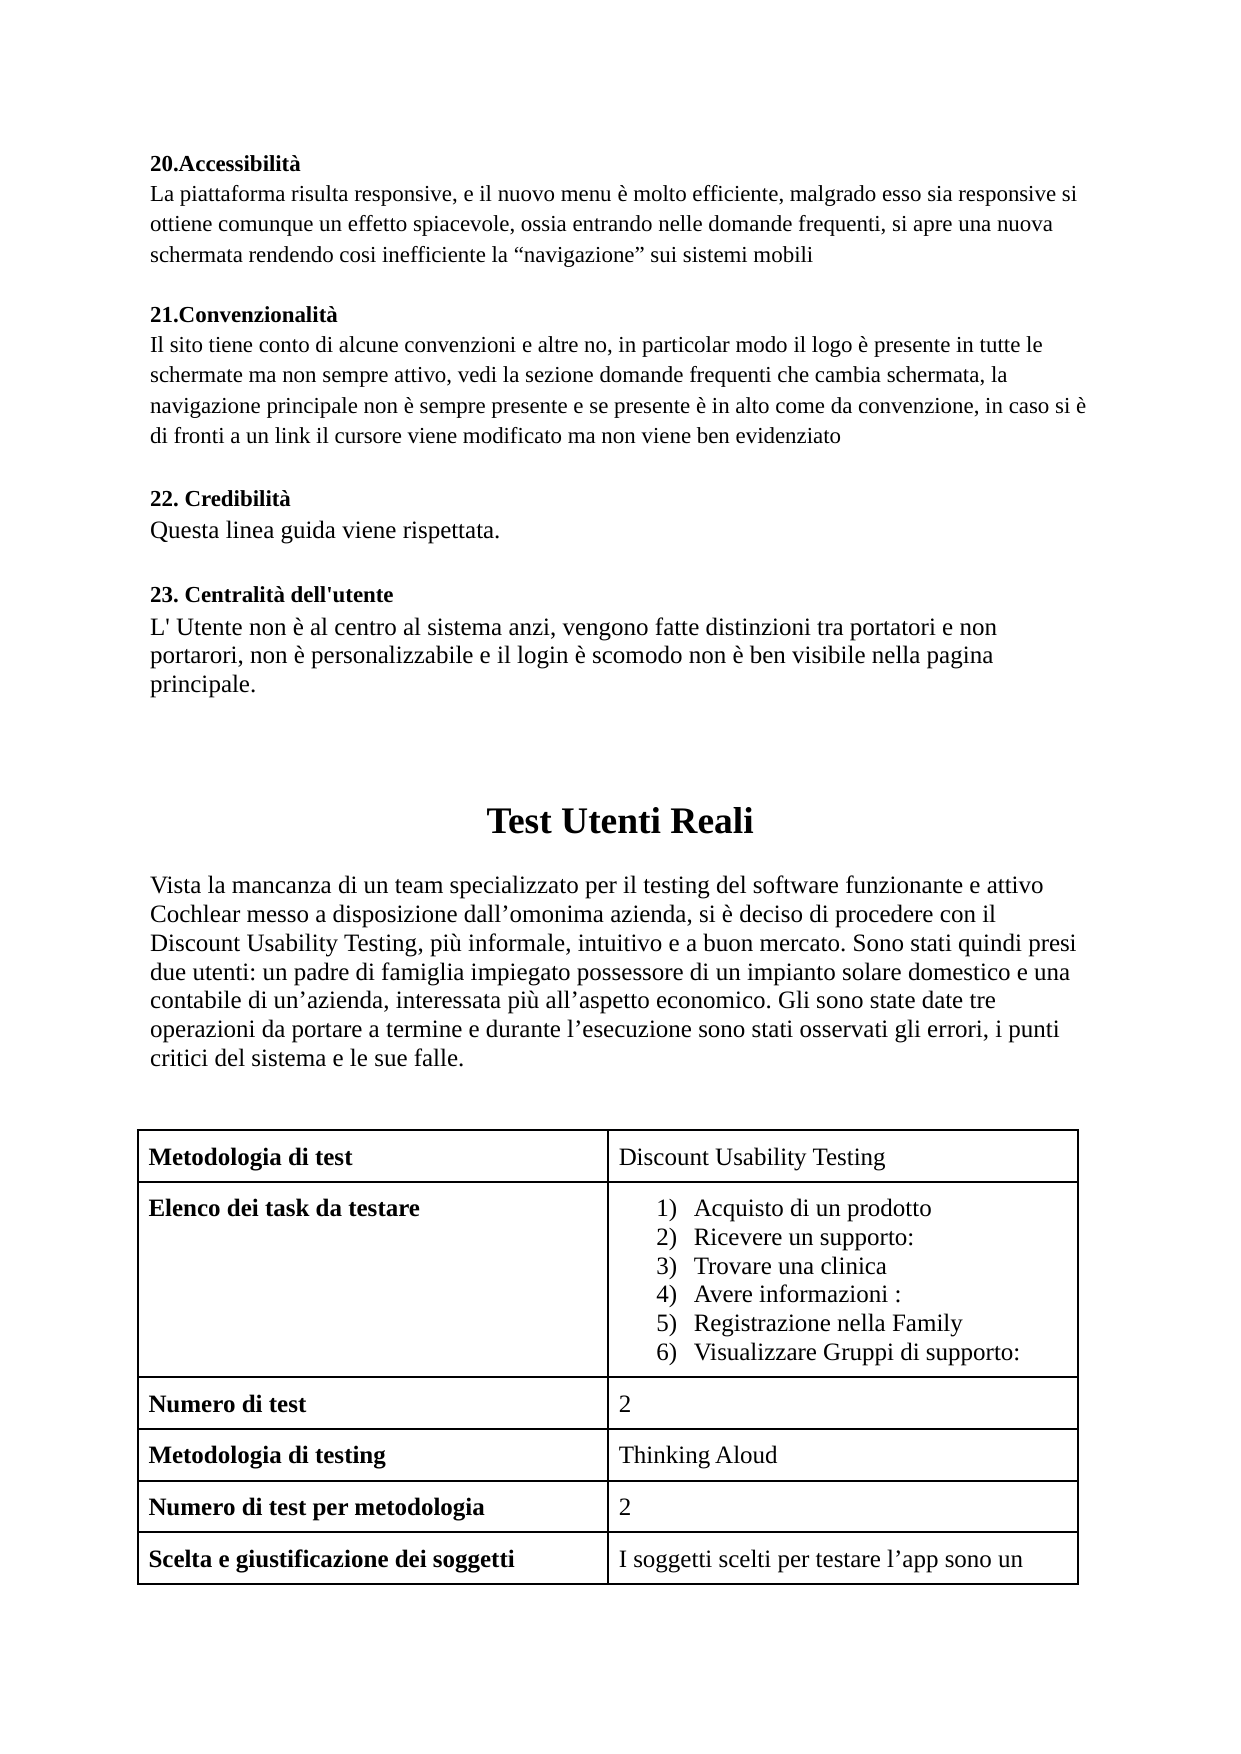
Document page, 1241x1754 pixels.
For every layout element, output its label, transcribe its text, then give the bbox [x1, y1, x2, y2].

list 21.Convenzionalità [150, 301, 1090, 327]
table_cell Thinking Aloud [609, 1430, 1077, 1479]
table_cell 2 [609, 1482, 1077, 1531]
table_cell 2 [609, 1378, 1077, 1428]
table_cell Elenco dei task da testare [139, 1183, 607, 1376]
list 22. Credibilità [150, 485, 1090, 511]
table_header Metodologia di test [139, 1131, 607, 1181]
table_cell I soggetti scelti per testare l’app sono un [609, 1533, 1077, 1583]
list L' Utente non è al centro al sistema anzi, vengono fatte distinzioni tra portatori e non portarori, non è personalizzabile e il login è scomodo non è ben visibile nella pagina principale. [150, 612, 1090, 698]
list La piattaforma risulta responsive, e il nuovo menu è molto efficiente, malgrado esso sia responsive si ottiene comunque un effetto spiacevole, ossia entrando nelle domande frequenti, si apre una nuova schermata rendendo cosi inefficiente la “navigazione” sui sistemi mobili [150, 180, 1090, 267]
list 23. Centralità dell'utente [150, 581, 1090, 608]
table_cell Metodologia di testing [139, 1430, 607, 1479]
list 20.Accessibilità [150, 150, 1090, 176]
list Il sito tiene conto di alcune convenzioni e altre no, in particolar modo il logo è presente in tutte le schermate ma non sempre attivo, vedi la sezione domande frequenti che cambia schermata, la navigazione principale non è sempre presente e se presente è in alto come da convenzione, in caso si è di fronti a un link il cursore viene modificato ma non viene ben evidenziato [150, 331, 1090, 448]
table_cell Acquisto di un prodotto Ricevere un supporto: Trovare una clinica Avere informazioni : Registrazione nella Family Visualizzare Gruppi di supporto: [609, 1183, 1077, 1376]
list Questa linea guida viene rispettata. [150, 515, 1090, 544]
text Test Utenti Reali [150, 798, 1090, 842]
table_header Discount Usability Testing [609, 1131, 1077, 1181]
table_cell Numero di test [139, 1378, 607, 1428]
text Vista la mancanza di un team specializzato per il testing del software funzionante e attivo Cochlear messo a disposizione dall’omonima azienda, si è deciso di procedere con il Discount Usability Testing​, più informale, intuitivo e a buon mercato. Sono stati quindi presi due utenti: un padre di famiglia impiegato possessore di un impianto solare domestico e una contabile di un’azienda, interessata più all’aspetto economico. Gli sono state date tre operazioni da portare a termine e durante l’esecuzione sono stati osservati gli errori, i punti critici del sistema e le sue falle. [150, 870, 1090, 1072]
table_cell Scelta e giustificazione dei soggetti [139, 1533, 607, 1583]
table_cell Numero di test per metodologia [139, 1482, 607, 1531]
